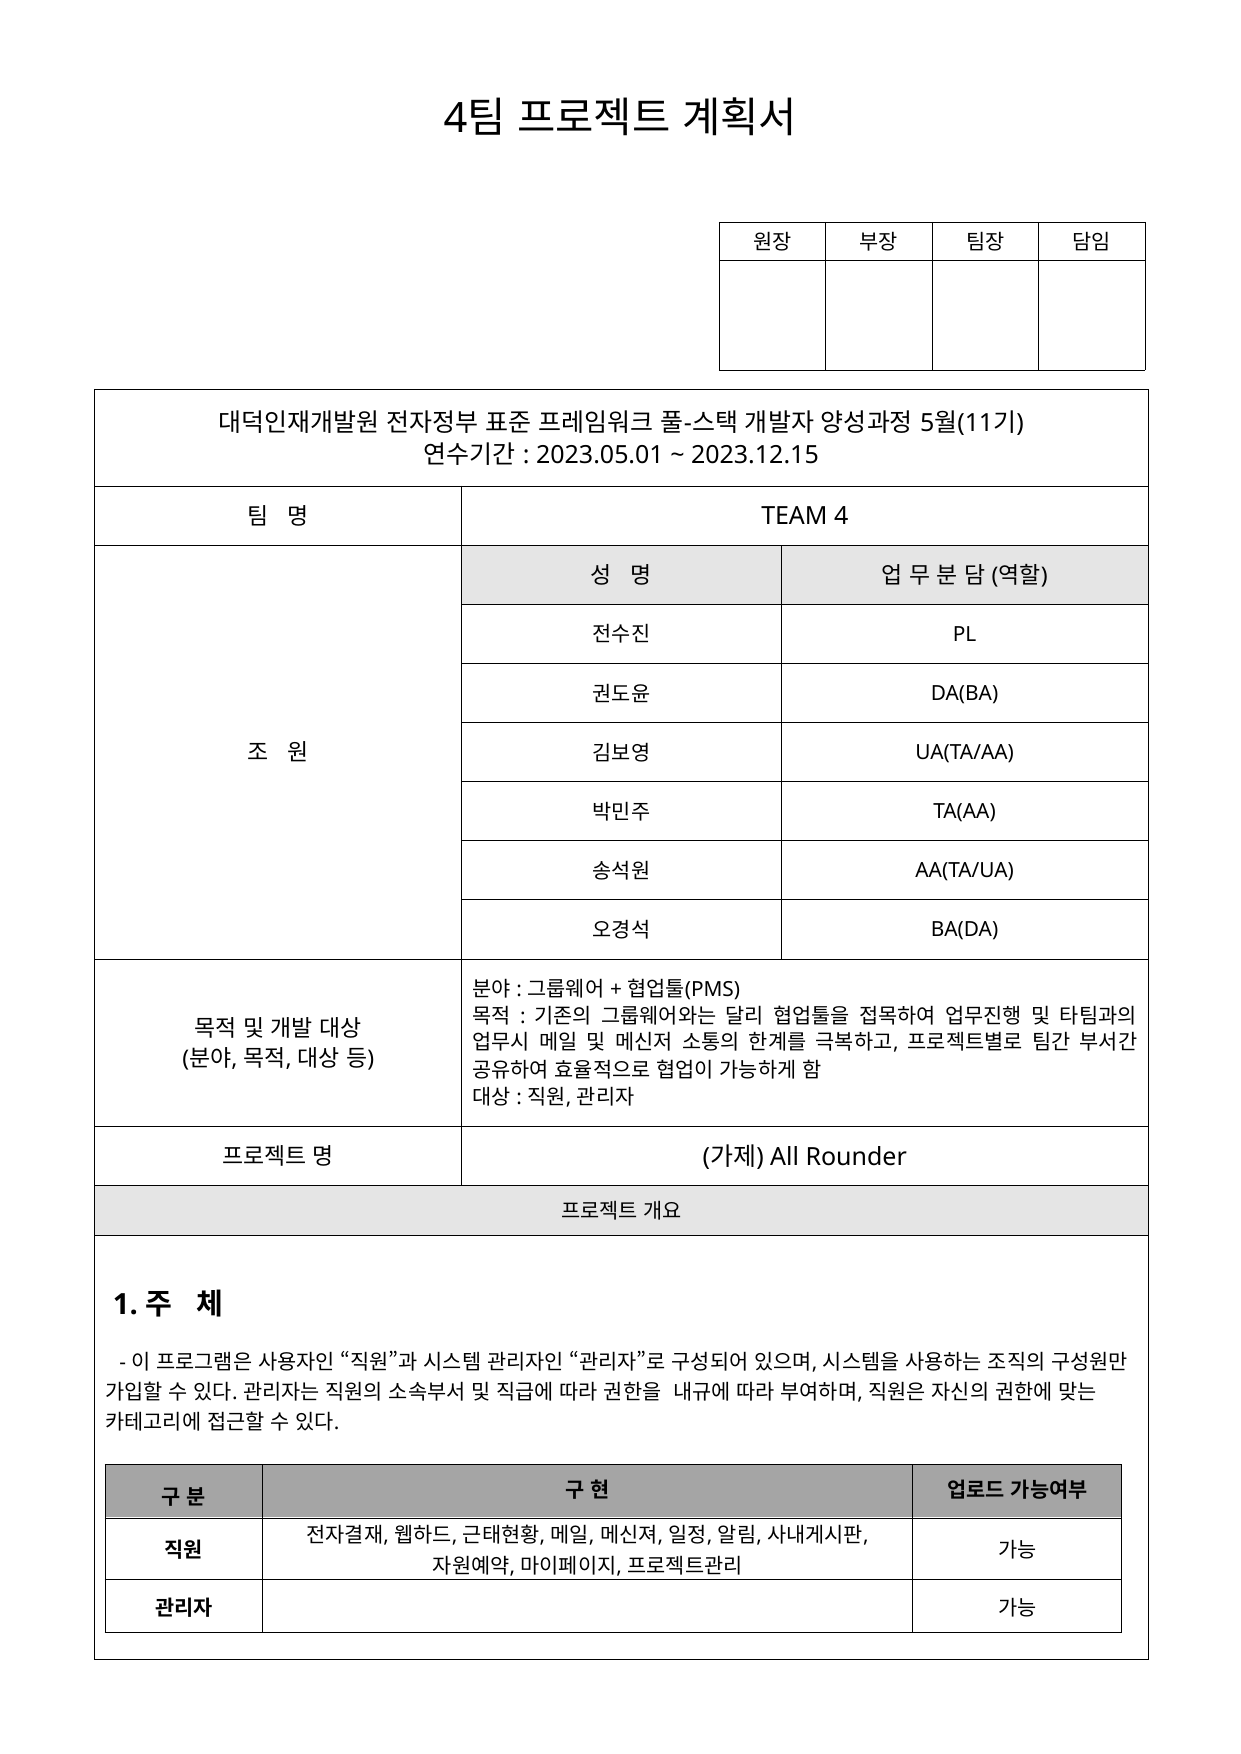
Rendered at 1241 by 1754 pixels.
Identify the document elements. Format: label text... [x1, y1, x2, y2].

table_cell [826, 261, 932, 370]
table_header 구 분 [106, 1465, 262, 1517]
table_cell 업 무 분 담 (역할) [782, 546, 1148, 604]
table_cell AA(TA/UA) [782, 841, 1148, 899]
table_cell 권도윤 [462, 664, 781, 722]
table_header 담임 [1039, 223, 1145, 260]
table_cell 박민주 [462, 782, 781, 840]
table_cell 분야 : 그룹웨어 + 협업툴(PMS) 목적 : 기존의 그룹웨어와는 달리 협업툴을 접목하여 업무진행 및 타팀과의 업무시 메일 및 메신저 소통의 한계를 극복하고, 프로젝트별로 팀간 부서간 공유하여 효율적으로 협업이 가능하게 함 대상 : 직원, 관리자 [462, 960, 1148, 1126]
table_cell [720, 261, 825, 370]
table_cell 프로젝트 명 [95, 1127, 461, 1185]
table_header 대덕인재개발원 전자정부 표준 프레임워크 풀-스택 개발자 양성과정 5월(11기) 연수기간 : 2023.05.01 ~ 2023.12.15 [95, 390, 1148, 486]
table_header 업로드 가능여부 [913, 1465, 1121, 1517]
table_cell 김보영 [462, 723, 781, 781]
table_cell UA(TA/AA) [782, 723, 1148, 781]
table_cell 프로젝트 개요 [95, 1186, 1148, 1235]
table_cell [1039, 261, 1145, 370]
table_cell PL [782, 605, 1148, 663]
table_cell BA(DA) [782, 900, 1148, 958]
table_cell 관리자 [106, 1580, 262, 1632]
text 4팀 프로젝트 계획서 [88, 88, 1152, 143]
table_cell 가능 [913, 1580, 1121, 1632]
table_cell [933, 261, 1038, 370]
table_cell 직원 [106, 1519, 262, 1579]
table_cell 송석원 [462, 841, 781, 899]
table_cell [263, 1580, 912, 1632]
table_cell (가제) All Rounder [462, 1127, 1148, 1185]
table_cell 1. 주 체 - 이 프로그램은 사용자인 “직원”과 시스템 관리자인 “관리자”로 구성되어 있으며, 시스템을 사용하는 조직의 구성원만 가입할 수 있다. 관리자는 직원의 소속부서 및 직급에 따라 권한을 내규에 따라 부여하며, 직원은 자신의 권한에 맞는 카테고리에 접근할 수 있다. [95, 1236, 1148, 1659]
table_cell 오경석 [462, 900, 781, 958]
table_cell 전수진 [462, 605, 781, 663]
table_cell 조 원 [95, 546, 461, 958]
table_header 부장 [826, 223, 932, 260]
table_cell TEAM 4 [462, 487, 1148, 545]
table_header 원장 [720, 223, 825, 260]
table_cell 성 명 [462, 546, 781, 604]
table_header 팀장 [933, 223, 1038, 260]
table_cell 가능 [913, 1519, 1121, 1579]
table_cell DA(BA) [782, 664, 1148, 722]
table_cell 목적 및 개발 대상 (분야, 목적, 대상 등) [95, 960, 461, 1126]
table_cell 팀 명 [95, 487, 461, 545]
table_cell 전자결재, 웹하드, 근태현황, 메일, 메신져, 일정, 알림, 사내게시판, 자원예약, 마이페이지, 프로젝트관리 [263, 1519, 912, 1579]
table_header 구 현 [263, 1465, 912, 1517]
table_cell TA(AA) [782, 782, 1148, 840]
